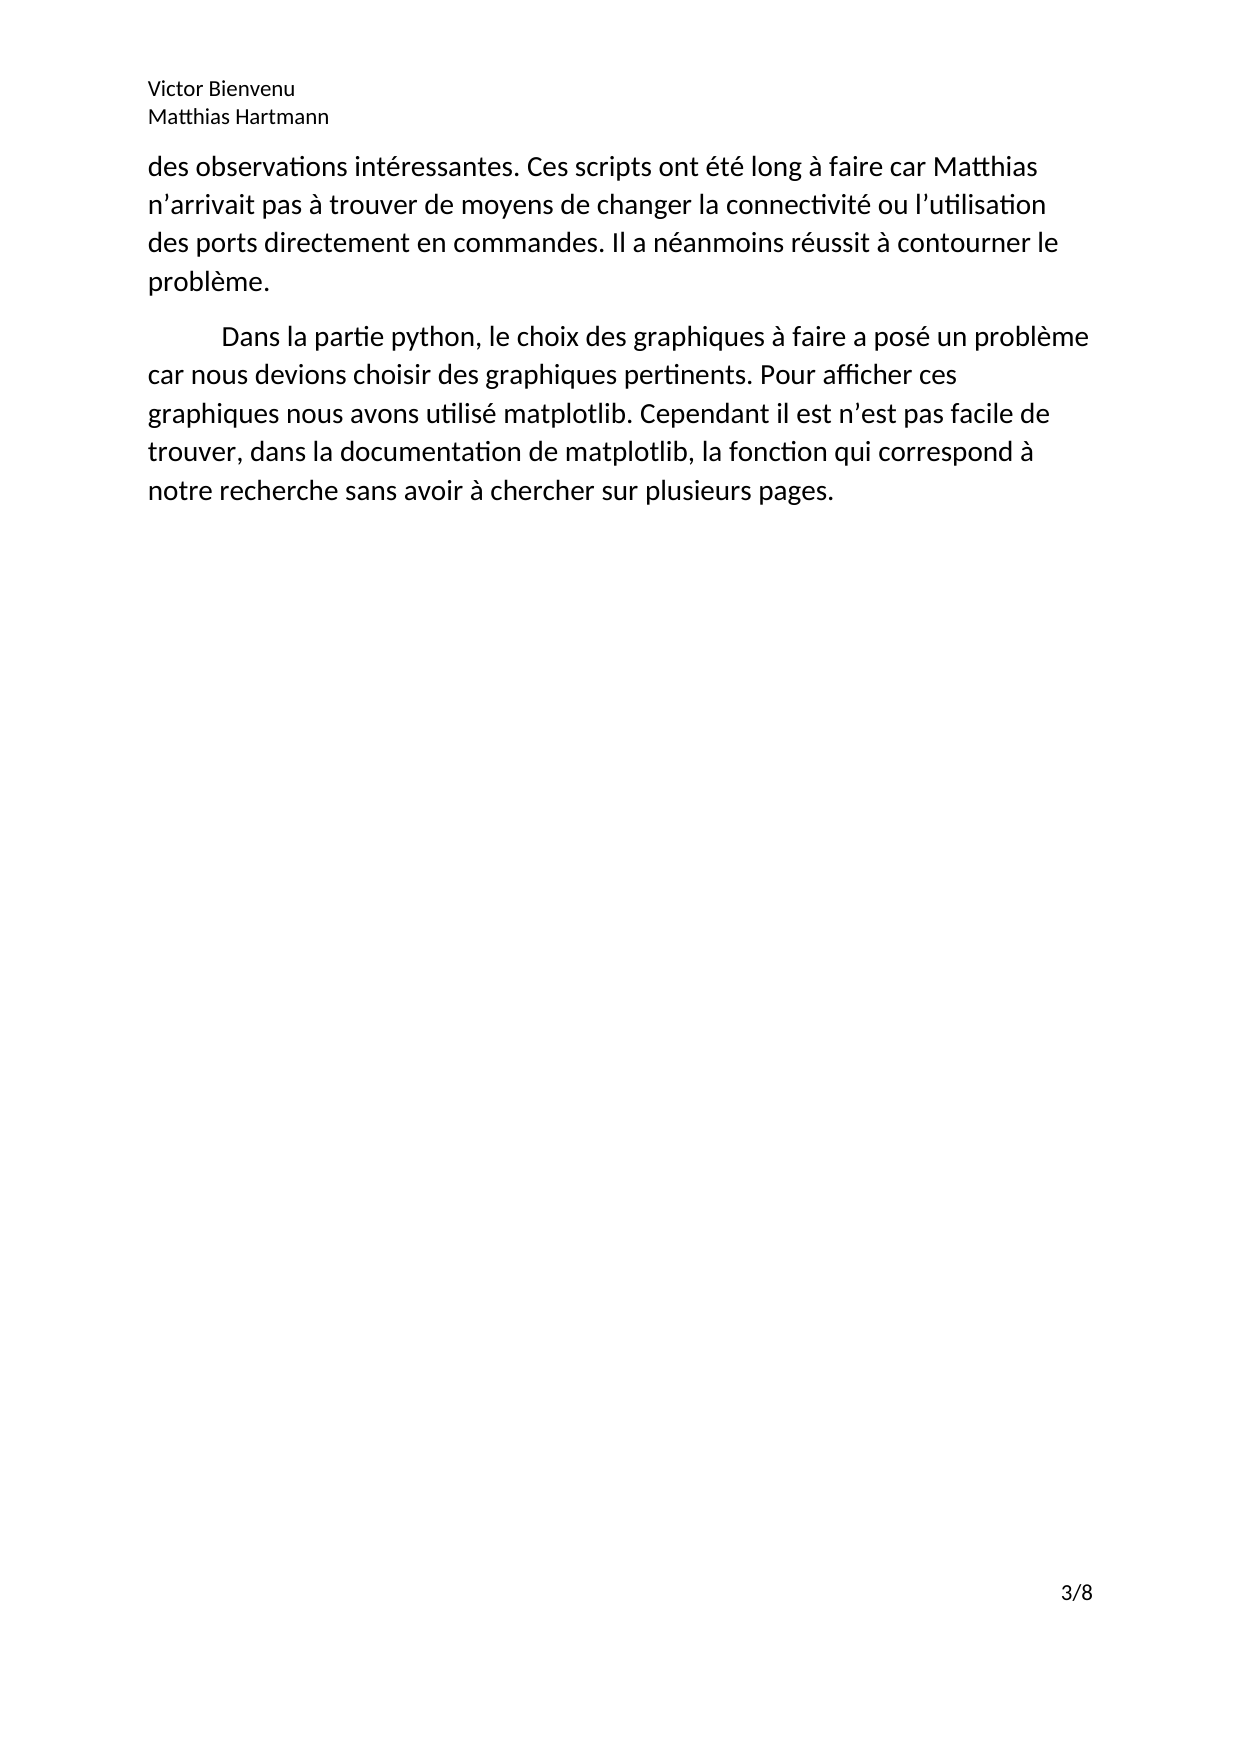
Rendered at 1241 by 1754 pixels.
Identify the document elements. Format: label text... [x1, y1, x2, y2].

text Dans la partie python, le choix des graphiques à faire a posé un problème car nous devions choisir des graphiques pertinents. Pour afficher ces graphiques nous avons utilisé matplotlib. Cependant il est n’est pas facile de trouver, dans la documentation de matplotlib, la fonction qui correspond à notre recherche sans avoir à chercher sur plusieurs pages. [148, 318, 1093, 507]
text des observations intéressantes. Ces scripts ont été long à faire car Matthias n’arrivait pas à trouver de moyens de changer la connectivité ou l’utilisation des ports directement en commandes. Il a néanmoins réussit à contourner le problème. [148, 148, 1093, 298]
